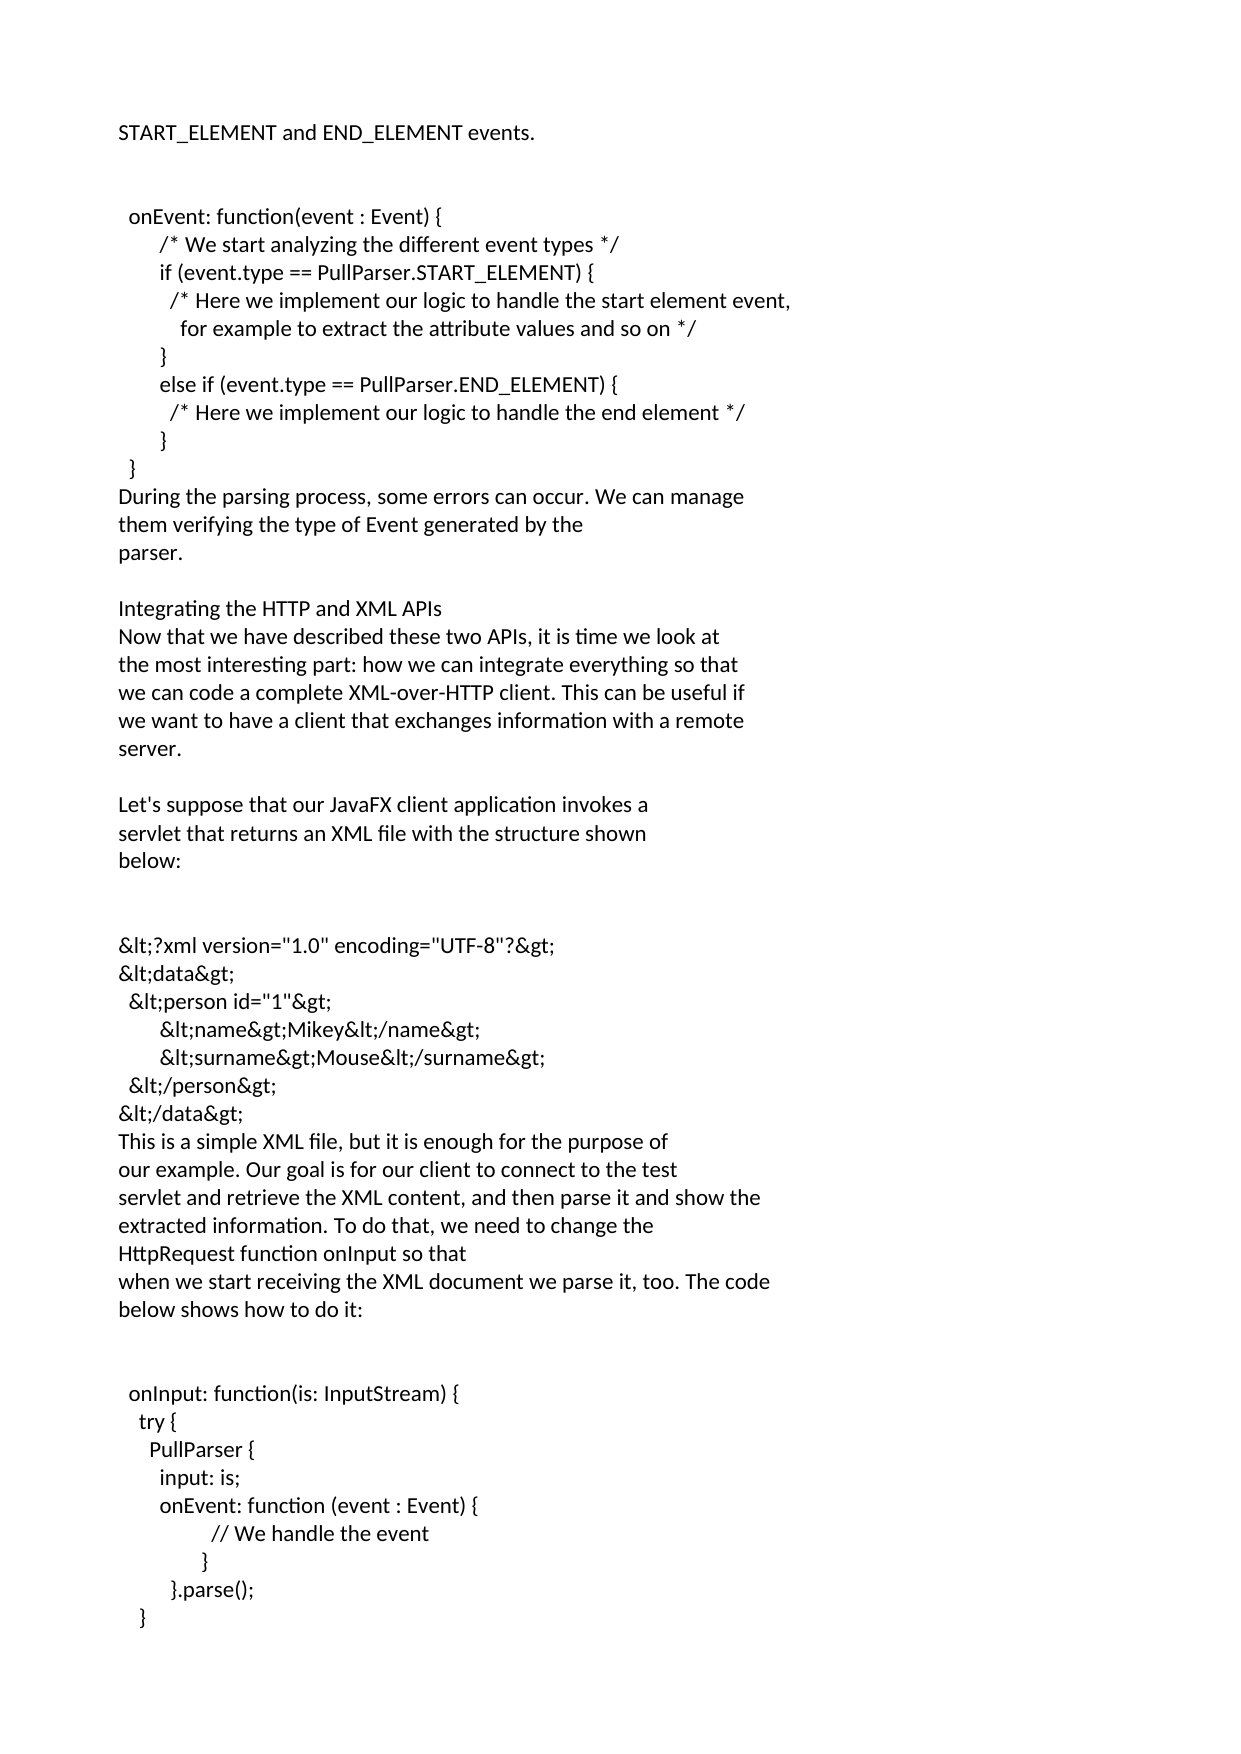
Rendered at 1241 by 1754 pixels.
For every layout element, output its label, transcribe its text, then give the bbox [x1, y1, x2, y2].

text we want to have a client that exchanges information with a remote [118, 707, 1122, 734]
text Now that we have described these two APIs, it is time we look at [118, 622, 1122, 651]
text &lt;/person&gt; [118, 1071, 1122, 1099]
text &lt;surname&gt;Mouse&lt;/surname&gt; [118, 1043, 1122, 1071]
text onEvent: function (event : Event) { [118, 1491, 1122, 1519]
text below shows how to do it: [118, 1295, 1122, 1323]
text for example to extract the attribute values and so on */ [118, 314, 1122, 342]
text /* Here we implement our logic to handle the end element */ [118, 398, 1122, 426]
text if (event.type == PullParser.START_ELEMENT) { [118, 258, 1122, 286]
text onEvent: function(event : Event) { [118, 202, 1122, 230]
text the most interesting part: how we can integrate everything so that [118, 651, 1122, 678]
text we can code a complete XML-over-HTTP client. This can be useful if [118, 678, 1122, 707]
text } [118, 1603, 1122, 1631]
text extracted information. To do that, we need to change the [118, 1211, 1122, 1239]
text when we start receiving the XML document we parse it, too. The code [118, 1267, 1122, 1295]
text } [118, 426, 1122, 454]
text onInput: function(is: InputStream) { [118, 1379, 1122, 1407]
text &lt;person id="1"&gt; [118, 987, 1122, 1015]
text } [118, 342, 1122, 370]
text &lt;?xml version="1.0" encoding="UTF-8"?&gt; [118, 931, 1122, 959]
text try { [118, 1407, 1122, 1435]
text PullParser { [118, 1435, 1122, 1463]
text Integrating the HTTP and XML APIs [118, 594, 1122, 622]
text servlet that returns an XML file with the structure shown [118, 819, 1122, 847]
text } [118, 454, 1122, 482]
text &lt;name&gt;Mikey&lt;/name&gt; [118, 1015, 1122, 1043]
text servlet and retrieve the XML content, and then parse it and show the [118, 1183, 1122, 1211]
text them verifying the type of Event generated by the [118, 510, 1122, 538]
text &lt;/data&gt; [118, 1099, 1122, 1127]
text }.parse(); [118, 1575, 1122, 1603]
text /* Here we implement our logic to handle the start element event, [118, 286, 1122, 314]
text During the parsing process, some errors can occur. We can manage [118, 482, 1122, 510]
text START_ELEMENT and END_ELEMENT events. [118, 118, 1122, 146]
text below: [118, 847, 1122, 875]
text server. [118, 734, 1122, 763]
text // We handle the event [118, 1519, 1122, 1547]
text /* We start analyzing the different event types */ [118, 230, 1122, 258]
text &lt;data&gt; [118, 959, 1122, 987]
text parser. [118, 538, 1122, 566]
text our example. Our goal is for our client to connect to the test [118, 1155, 1122, 1183]
text Let's suppose that our JavaFX client application invokes a [118, 791, 1122, 819]
text input: is; [118, 1463, 1122, 1491]
text HttpRequest function onInput so that [118, 1239, 1122, 1267]
text This is a simple XML file, but it is enough for the purpose of [118, 1127, 1122, 1155]
text } [118, 1547, 1122, 1575]
text else if (event.type == PullParser.END_ELEMENT) { [118, 370, 1122, 398]
